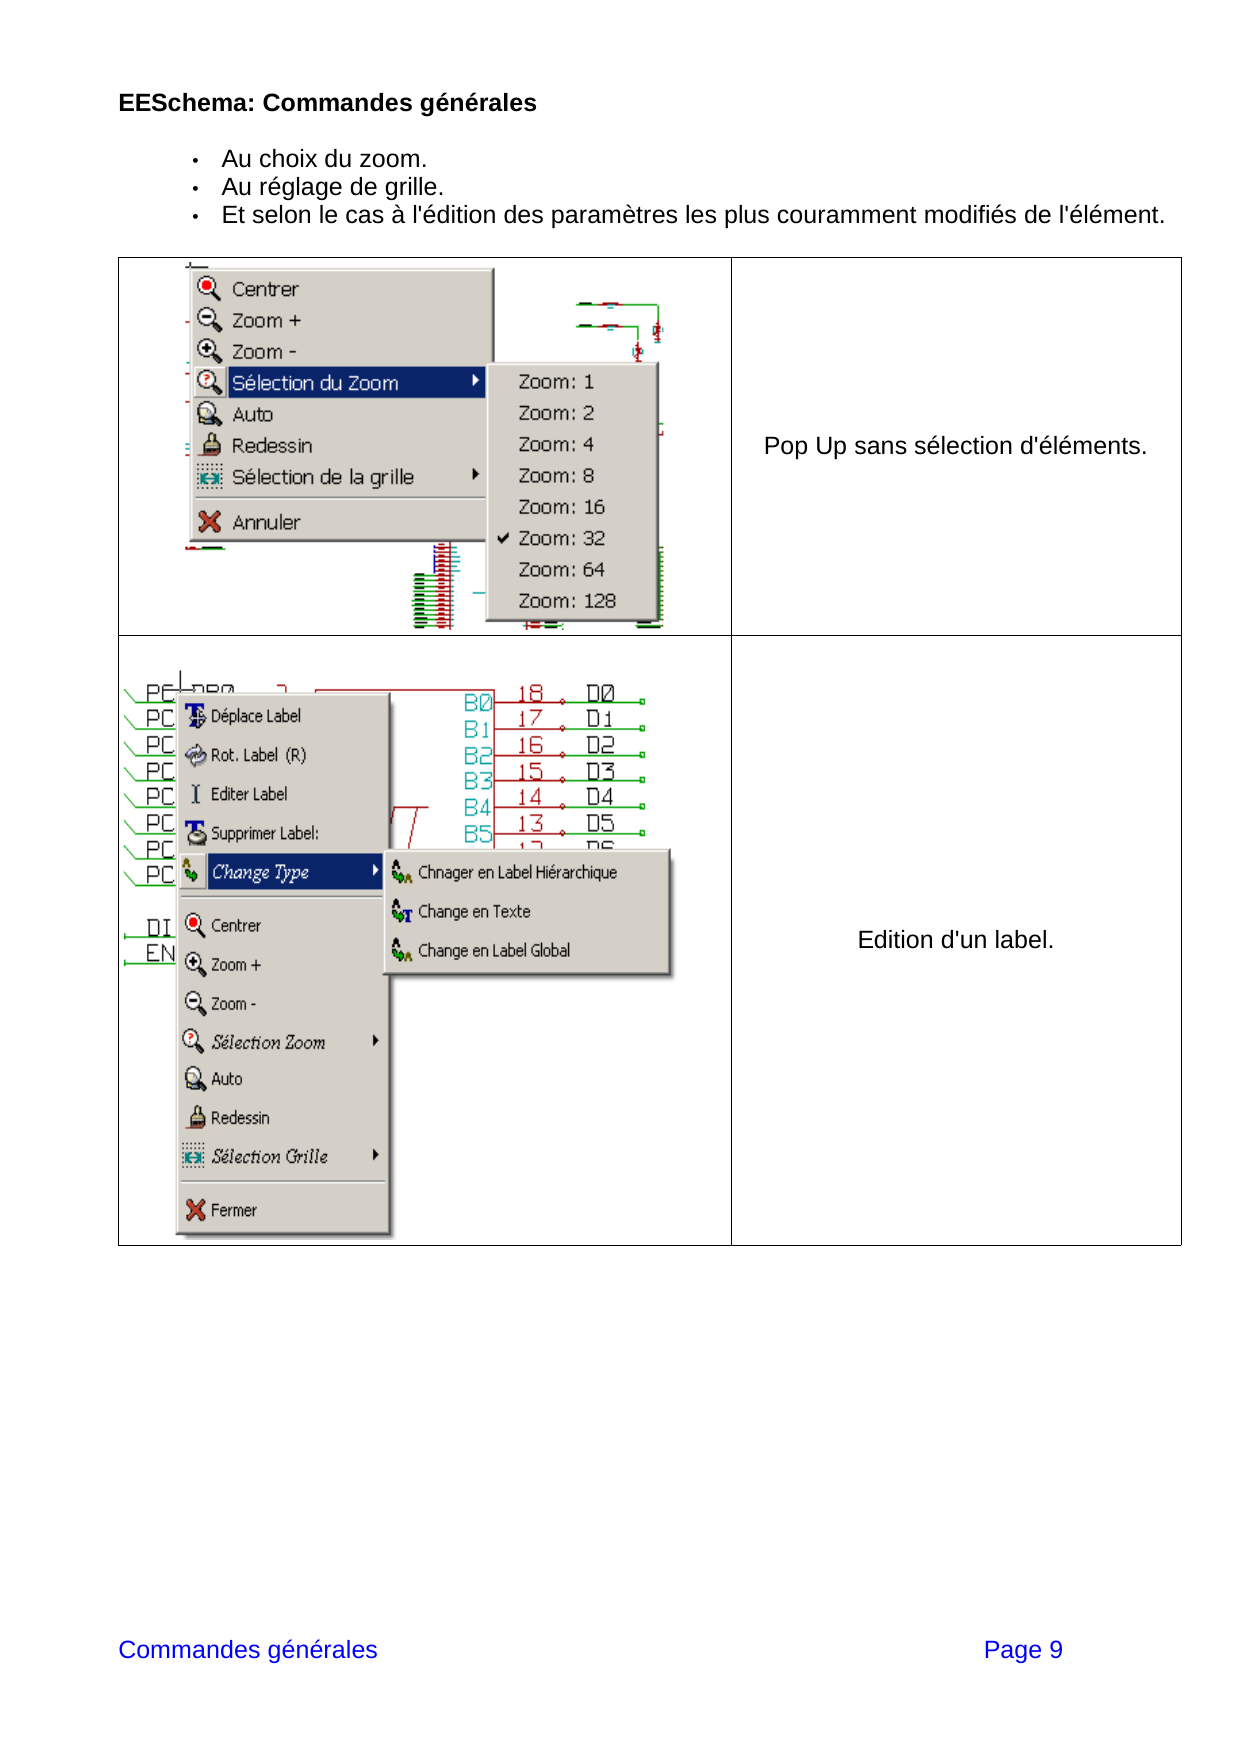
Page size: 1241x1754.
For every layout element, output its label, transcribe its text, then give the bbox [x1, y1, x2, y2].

table_header [119, 258, 731, 635]
list Et selon le cas à l'édition des paramètres les plus couramment modifiés de l'élément. [192, 201, 1181, 229]
table_cell [119, 636, 731, 1245]
picture [185, 262, 664, 630]
table_header Pop Up sans sélection d'éléments. [732, 258, 1181, 635]
list Au réglage de grille. [192, 173, 1181, 201]
list Au choix du zoom. [192, 144, 1181, 173]
picture [123, 641, 725, 1240]
table_cell Edition d'un label. [732, 636, 1181, 1245]
